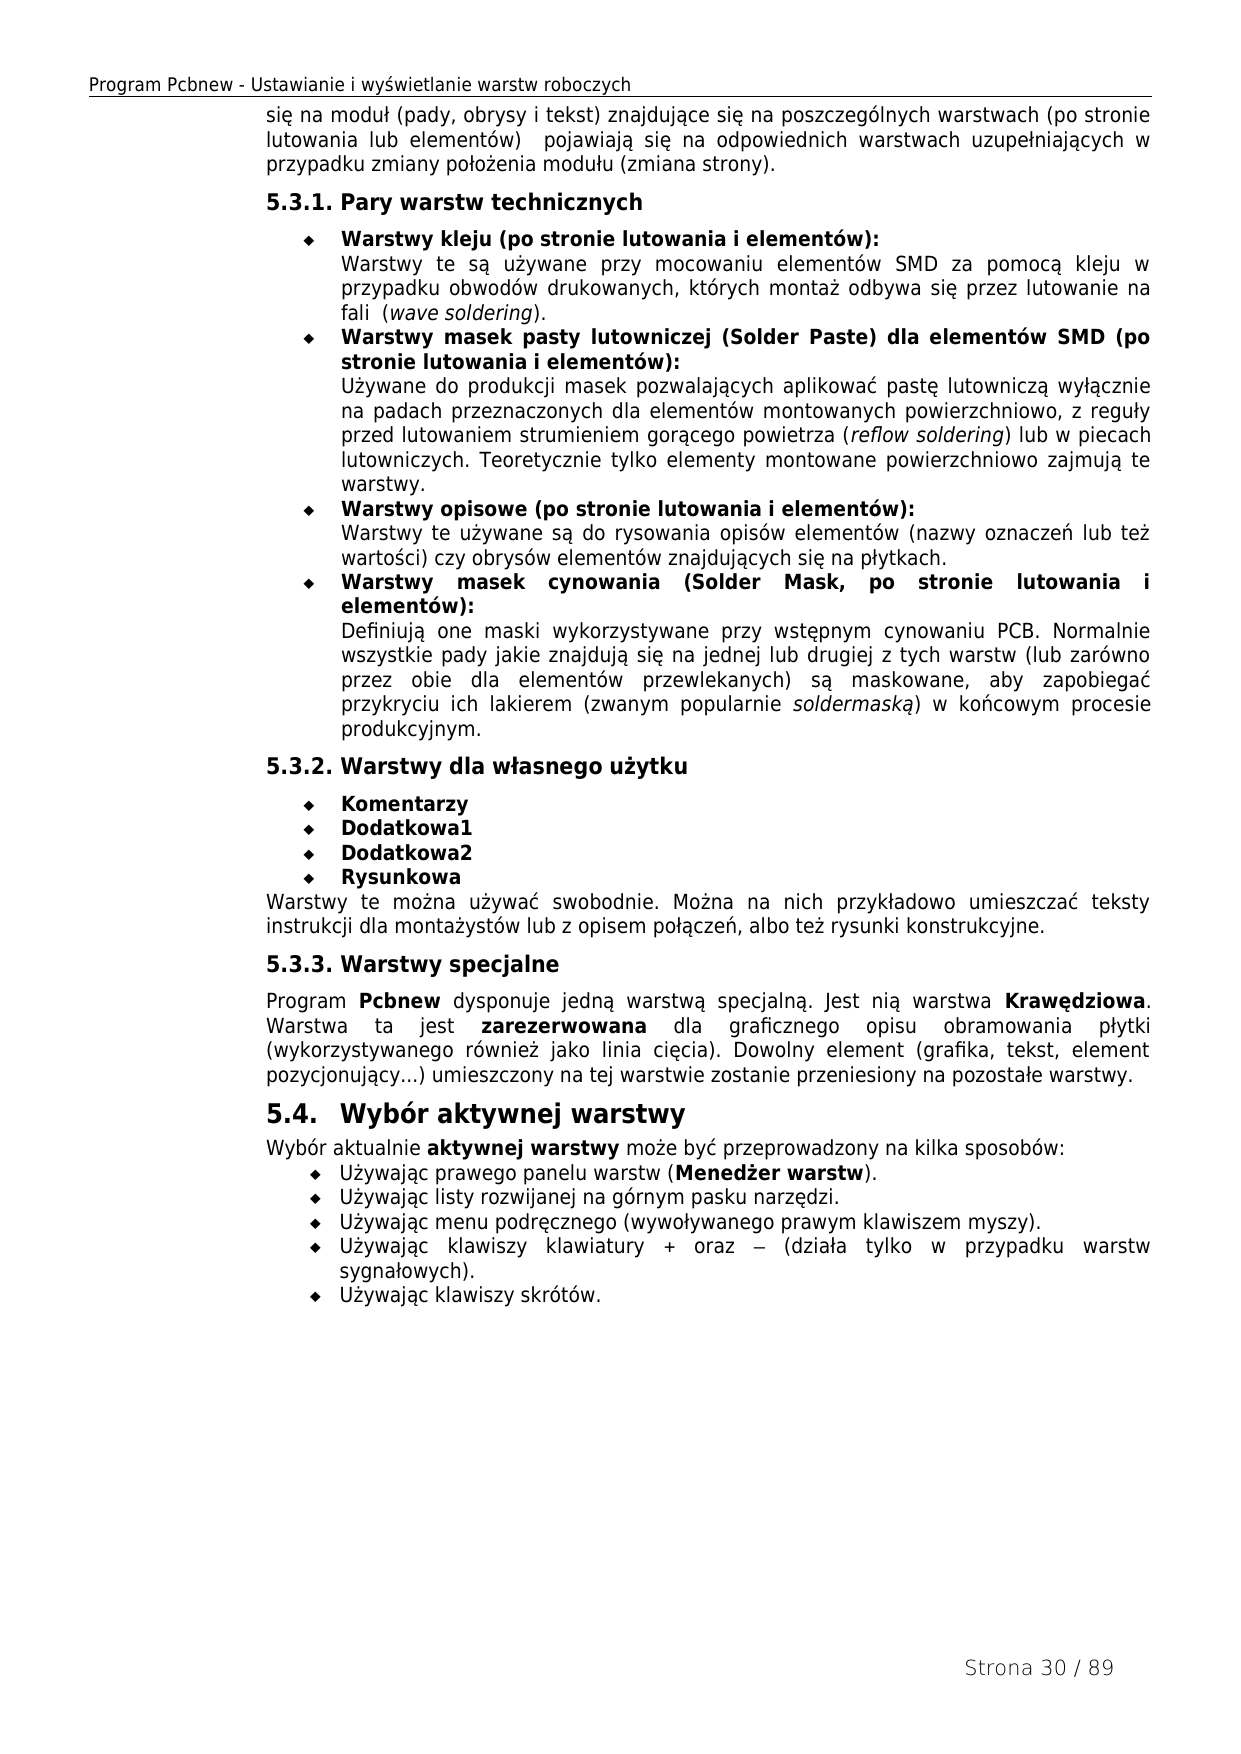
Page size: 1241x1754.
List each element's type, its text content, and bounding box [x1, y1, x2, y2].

subtitle Warstwy dla własnego użytku [266, 753, 1152, 780]
list Dodatkowa2 [303, 841, 1152, 865]
list Używając menu podręcznego (wywoływanego prawym klawiszem myszy). [310, 1210, 1152, 1234]
subtitle Pary warstw technicznych [266, 188, 1152, 216]
list Używając prawego panelu warstw (Menedżer warstw). [310, 1161, 1152, 1185]
text Wybór aktualnie aktywnej warstwy może być przeprowadzony na kilka sposobów: [266, 1136, 1152, 1161]
list Używając klawiszy klawiatury + oraz – (działa tylko w przypadku warstw sygnałowych). [310, 1234, 1152, 1283]
list Warstwy kleju (po stronie lutowania i elementów): Warstwy te są używane przy mocowaniu elementów SMD za pomocą kleju w przypadku obwodów drukowanych, których montaż odbywa się przez lutowanie na fali (wave soldering). [303, 227, 1152, 325]
subtitle Warstwy specjalne [266, 951, 1152, 977]
list Dodatkowa1 [303, 816, 1152, 841]
list Warstwy opisowe (po stronie lutowania i elementów): Warstwy te używane są do rysowania opisów elementów (nazwy oznaczeń lub też wartości) czy obrysów elementów znajdujących się na płytkach. [303, 497, 1152, 570]
subtitle Wybór aktywnej warstwy [266, 1099, 1152, 1130]
text Program Pcbnew dysponuje jedną warstwą specjalną. Jest nią warstwa Krawędziowa. Warstwa ta jest zarezerwowana dla graficznego opisu obramowania płytki (wykorzystywanego również jako linia cięcia). Dowolny element (grafika, tekst, element pozycjonujący...) umieszczony na tej warstwie zostanie przeniesiony na pozostałe warstwy. [266, 989, 1152, 1087]
list Używając klawiszy skrótów. [310, 1283, 1152, 1308]
text się na moduł (pady, obrysy i tekst) znajdujące się na poszczególnych warstwach (po stronie lutowania lub elementów) pojawiają się na odpowiednich warstwach uzupełniających w przypadku zmiany położenia modułu (zmiana strony). [266, 103, 1152, 177]
list Warstwy masek cynowania (Solder Mask, po stronie lutowania i elementów): Definiują one maski wykorzystywane przy wstępnym cynowaniu PCB. Normalnie wszystkie pady jakie znajdują się na jednej lub drugiej z tych warstw (lub zarówno przez obie dla elementów przewlekanych) są maskowane, aby zapobiegać przykryciu ich lakierem (zwanym popularnie soldermaską) w końcowym procesie produkcyjnym. [303, 570, 1152, 741]
list Używając listy rozwijanej na górnym pasku narzędzi. [310, 1185, 1152, 1210]
list Komentarzy [303, 792, 1152, 816]
list Rysunkowa [303, 865, 1152, 890]
text Warstwy te można używać swobodnie. Można na nich przykładowo umieszczać teksty instrukcji dla montażystów lub z opisem połączeń, albo też rysunki konstrukcyjne. [266, 890, 1152, 939]
list Warstwy masek pasty lutowniczej (Solder Paste) dla elementów SMD (po stronie lutowania i elementów): Używane do produkcji masek pozwalających aplikować pastę lutowniczą wyłącznie na padach przeznaczonych dla elementów montowanych powierzchniowo, z reguły przed lutowaniem strumieniem gorącego powietrza (reflow soldering) lub w piecach lutowniczych. Teoretycznie tylko elementy montowane powierzchniowo zajmują te warstwy. [303, 325, 1152, 497]
